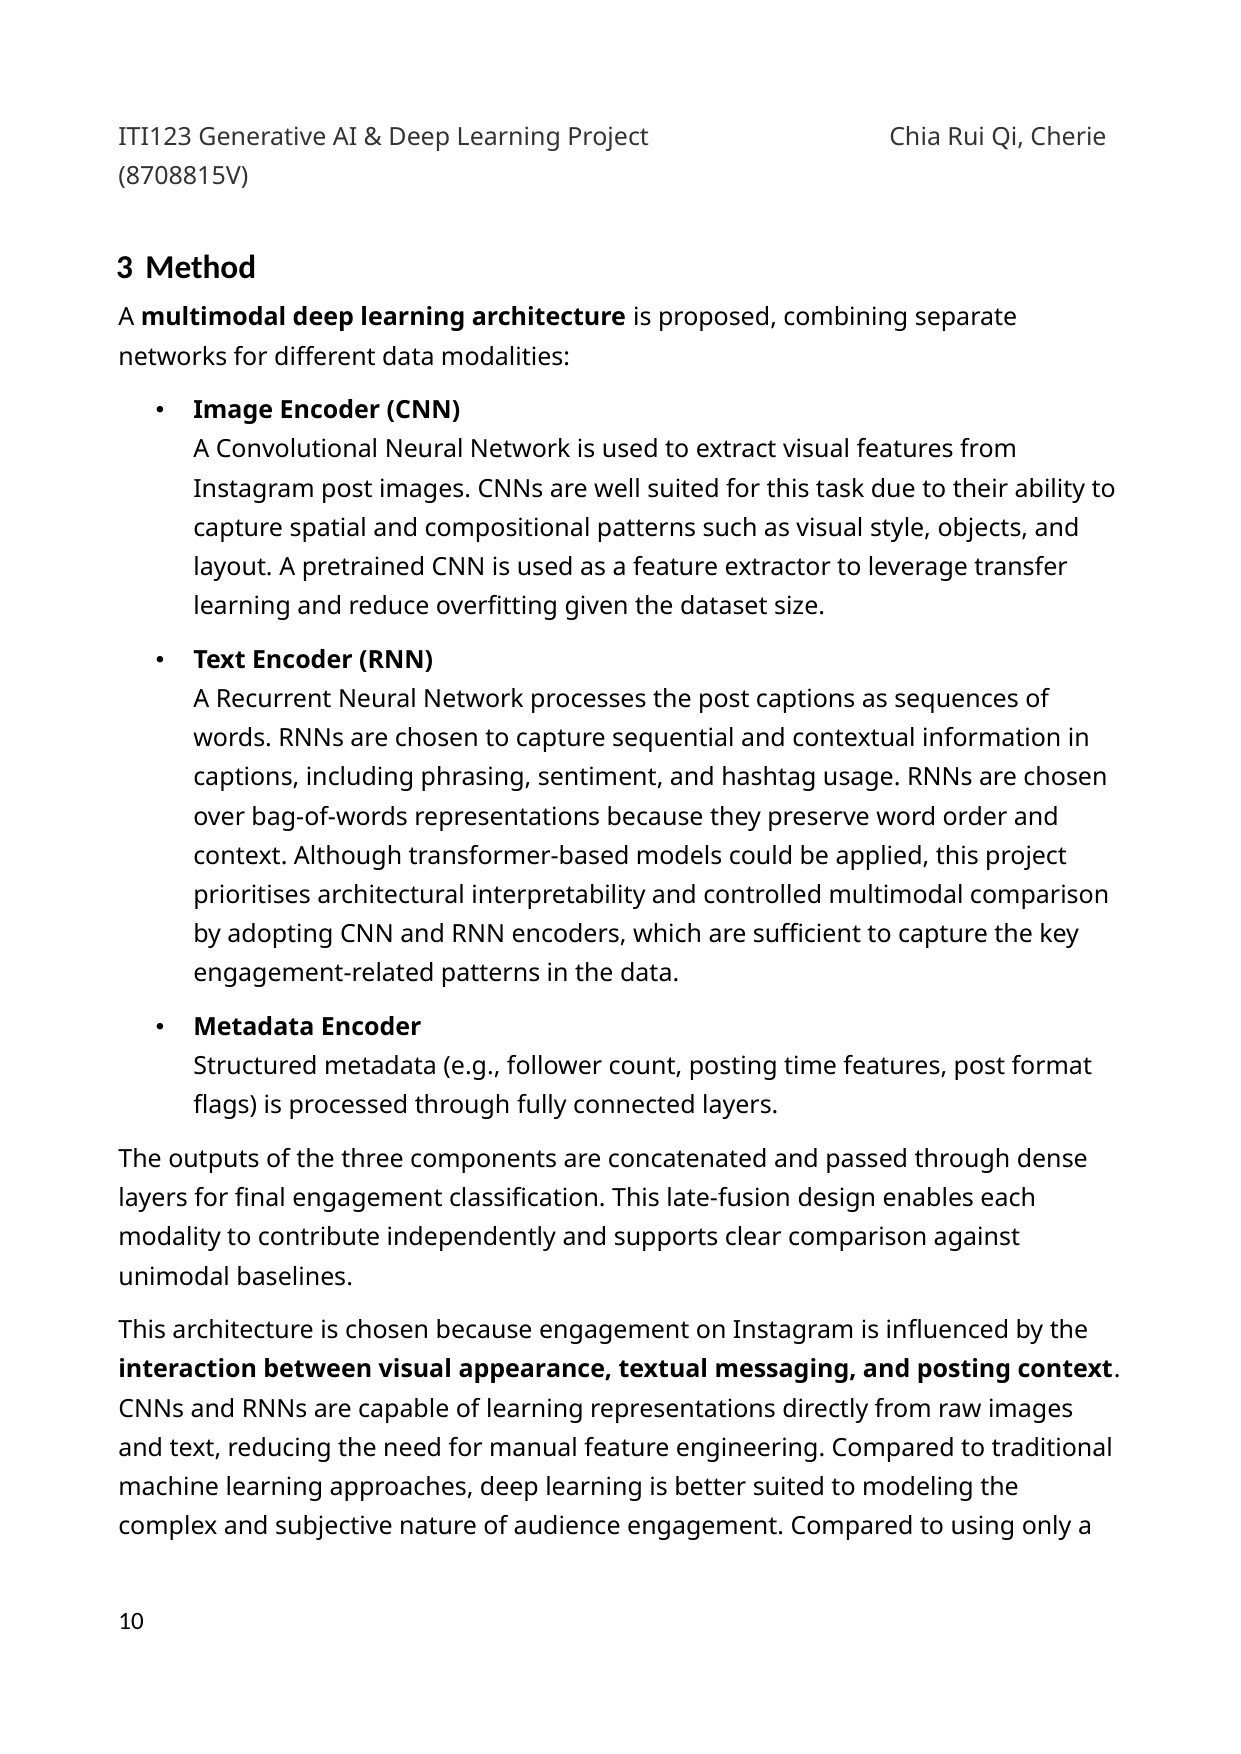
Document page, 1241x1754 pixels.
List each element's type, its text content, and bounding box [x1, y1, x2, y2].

text This architecture is chosen because engagement on Instagram is influenced by the interaction between visual appearance, textual messaging, and posting context. CNNs and RNNs are capable of learning representations directly from raw images and text, reducing the need for manual feature engineering. Compared to traditional machine learning approaches, deep learning is better suited to modeling the complex and subjective nature of audience engagement. Compared to using only a [118, 1312, 1122, 1542]
list Image Encoder (CNN) A Convolutional Neural Network is used to extract visual features from Instagram post images. CNNs are well suited for this task due to their ability to capture spatial and compositional patterns such as visual style, objects, and layout. A pretrained CNN is used as a feature extractor to leverage transfer learning and reduce overfitting given the dataset size. [156, 392, 1122, 622]
text A multimodal deep learning architecture is proposed, combining separate networks for different data modalities: [118, 299, 1122, 372]
list Text Encoder (RNN) A Recurrent Neural Network processes the post captions as sequences of words. RNNs are chosen to capture sequential and contextual information in captions, including phrasing, sentiment, and hashtag usage. RNNs are chosen over bag-of-words representations because they preserve word order and context. Although transformer-based models could be applied, this project prioritises architectural interpretability and controlled multimodal comparison by adopting CNN and RNN encoders, which are sufficient to capture the key engagement-related patterns in the data. [156, 642, 1122, 989]
list Metadata Encoder Structured metadata (e.g., follower count, posting time features, post format flags) is processed through fully connected layers. [156, 1009, 1122, 1121]
text The outputs of the three components are concatenated and passed through dense layers for final engagement classification. This late-fusion design enables each modality to contribute independently and supports clear comparison against unimodal baselines. [118, 1141, 1122, 1292]
subtitle Method [116, 246, 1122, 287]
